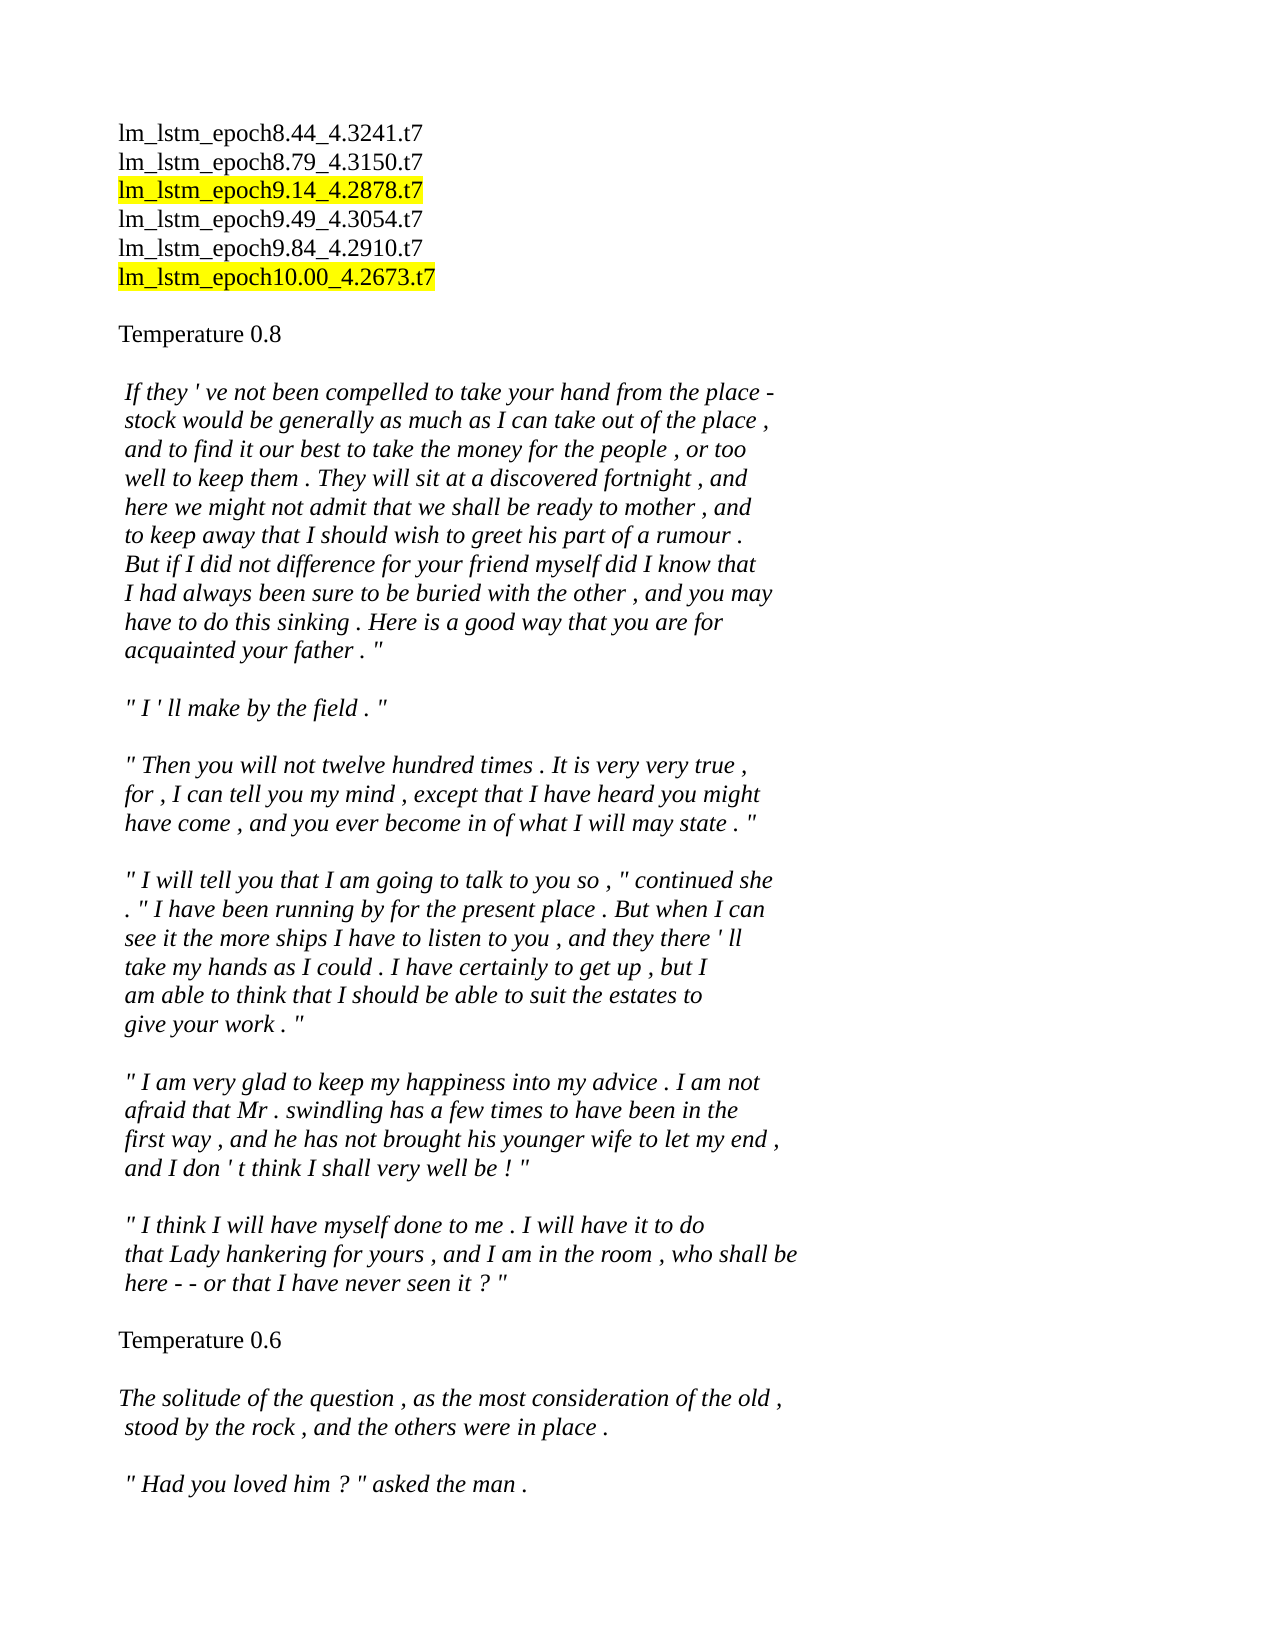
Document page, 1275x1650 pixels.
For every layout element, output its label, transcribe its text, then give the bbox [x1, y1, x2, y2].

text lm_lstm_epoch8.44_4.3241.t7 [118, 118, 1157, 147]
text for , I can tell you my mind , except that I have heard you might [118, 779, 1157, 808]
text . " I have been running by for the present place . But when I can [118, 894, 1157, 923]
text to keep away that I should wish to greet his part of a rumour . [118, 521, 1157, 549]
text The solitude of the question , as the most consideration of the old , [118, 1383, 1157, 1412]
text I had always been sure to be buried with the other , and you may [118, 578, 1157, 607]
text first way , and he has not brought his younger wife to let my end , [118, 1124, 1157, 1153]
text lm_lstm_epoch9.84_4.2910.t7 [118, 233, 1157, 262]
text and I don ' t think I shall very well be ! " [118, 1153, 1157, 1182]
text " I think I will have myself done to me . I will have it to do [118, 1211, 1157, 1239]
text Temperature 0.6 [118, 1326, 1157, 1354]
text have to do this sinking . Here is a good way that you are for [118, 607, 1157, 636]
text If they ' ve not been compelled to take your hand from the place - [118, 377, 1157, 406]
text have come , and you ever become in of what I will may state . " [118, 808, 1157, 837]
text see it the more ships I have to listen to you , and they there ' ll [118, 923, 1157, 952]
text " Had you loved him ? " asked the man . [118, 1469, 1157, 1498]
text here - - or that I have never seen it ? " [118, 1268, 1157, 1297]
text Temperature 0.8 [118, 319, 1157, 348]
text that Lady hankering for yours , and I am in the room , who shall be [118, 1239, 1157, 1268]
text am able to think that I should be able to suit the estates to [118, 981, 1157, 1009]
text stood by the rock , and the others were in place . [118, 1412, 1157, 1441]
text afraid that Mr . swindling has a few times to have been in the [118, 1096, 1157, 1124]
text lm_lstm_epoch9.49_4.3054.t7 [118, 204, 1157, 233]
text " I will tell you that I am going to talk to you so , " continued she [118, 866, 1157, 894]
text " Then you will not twelve hundred times . It is very very true , [118, 751, 1157, 779]
text take my hands as I could . I have certainly to get up , but I [118, 952, 1157, 981]
text and to find it our best to take the money for the people , or too [118, 434, 1157, 463]
text " I ' ll make by the field . " [118, 693, 1157, 722]
text give your work . " [118, 1009, 1157, 1038]
text well to keep them . They will sit at a discovered fortnight , and [118, 463, 1157, 492]
text acquainted your father . " [118, 636, 1157, 664]
text lm_lstm_epoch10.00_4.2673.t7 [118, 262, 1157, 291]
text lm_lstm_epoch8.79_4.3150.t7 [118, 147, 1157, 176]
text stock would be generally as much as I can take out of the place , [118, 406, 1157, 434]
text lm_lstm_epoch9.14_4.2878.t7 [118, 176, 1157, 204]
text But if I did not difference for your friend myself did I know that [118, 549, 1157, 578]
text here we might not admit that we shall be ready to mother , and [118, 492, 1157, 521]
text " I am very glad to keep my happiness into my advice . I am not [118, 1067, 1157, 1096]
